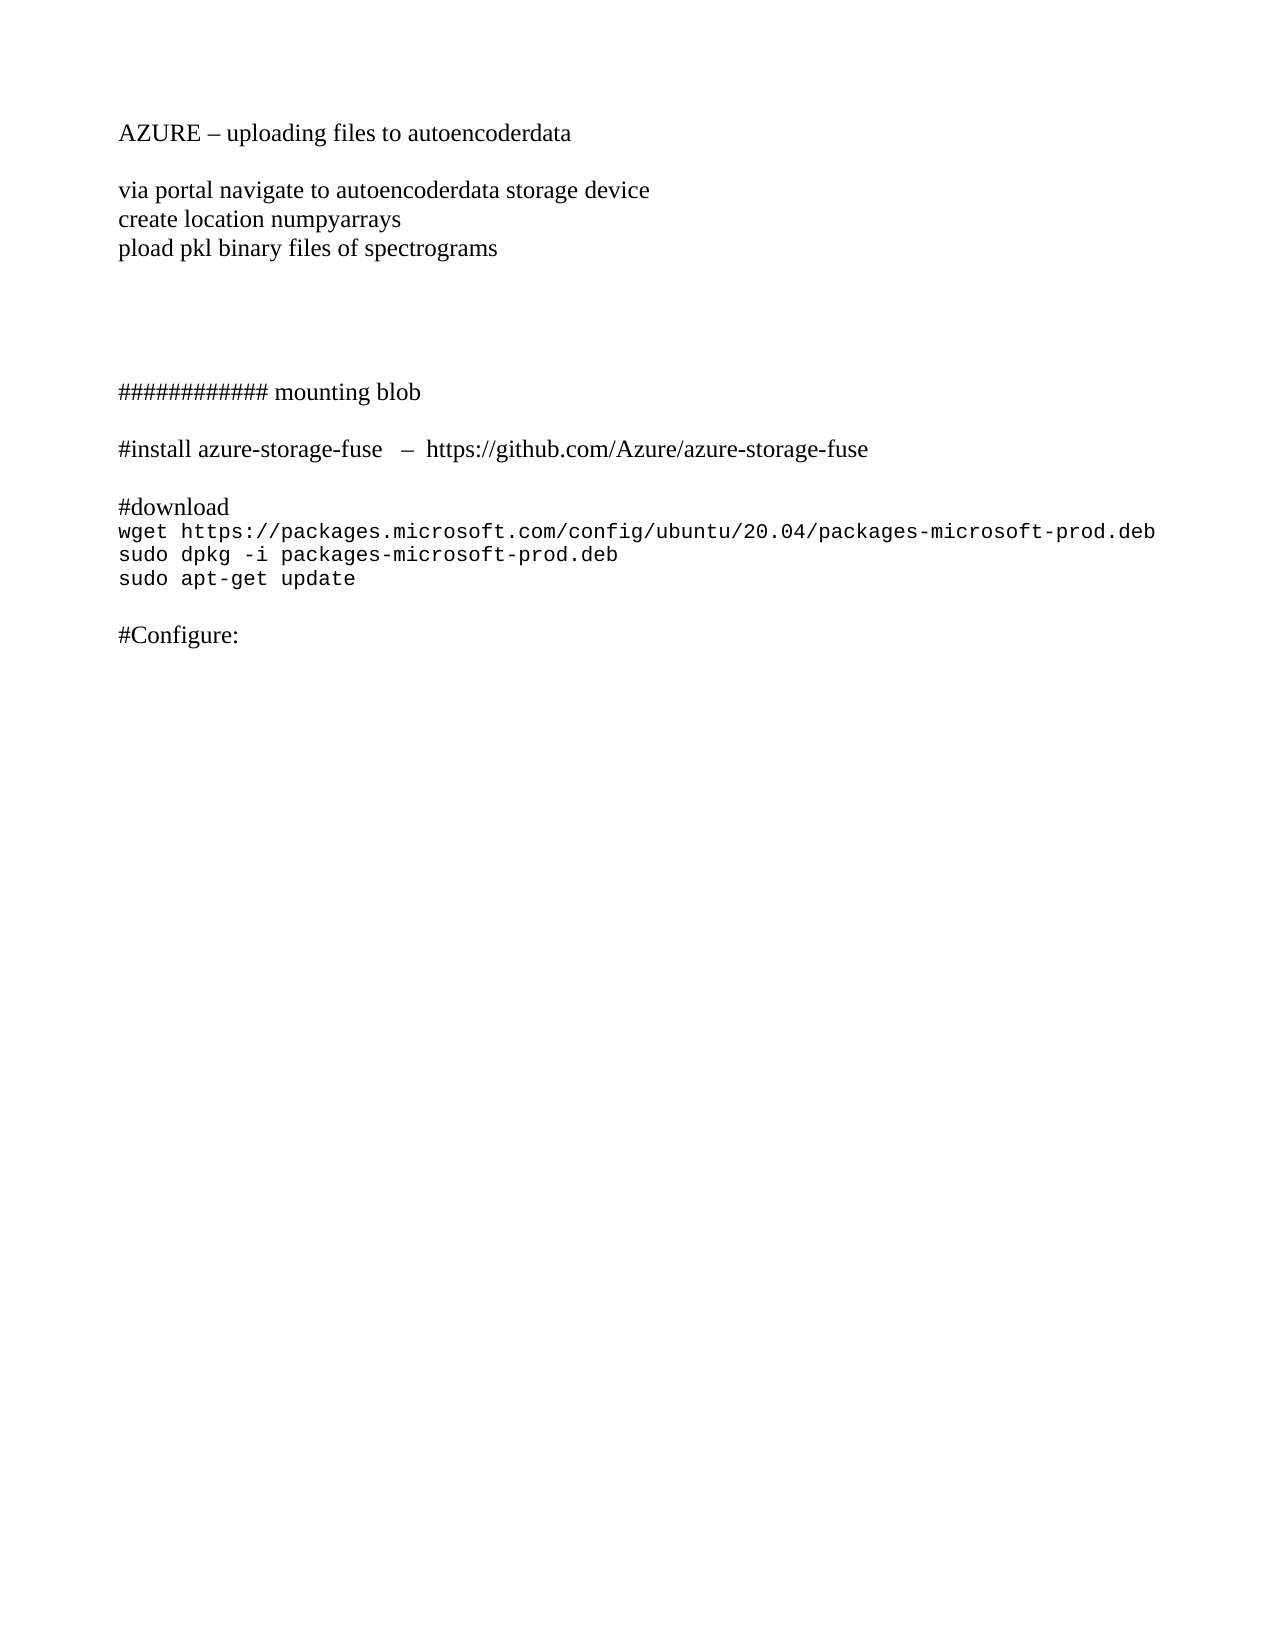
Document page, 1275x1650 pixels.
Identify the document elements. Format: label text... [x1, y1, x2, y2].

text wget https://packages.microsoft.com/config/ubuntu/20.04/packages-microsoft-prod.deb [118, 521, 1157, 544]
text #Configure: [118, 620, 1157, 649]
text #download [118, 492, 1157, 521]
text sudo apt-get update [118, 568, 1157, 592]
text create location numpyarrays [118, 204, 1157, 233]
text sudo dpkg -i packages-microsoft-prod.deb [118, 544, 1157, 568]
text AZURE – uploading files to autoencoderdata [118, 118, 1157, 147]
text #install azure-storage-fuse – https://github.com/Azure/azure-storage-fuse [118, 434, 1157, 463]
text pload pkl binary files of spectrograms [118, 233, 1157, 262]
text via portal navigate to autoencoderdata storage device [118, 176, 1157, 204]
text ############ mounting blob [118, 377, 1157, 406]
